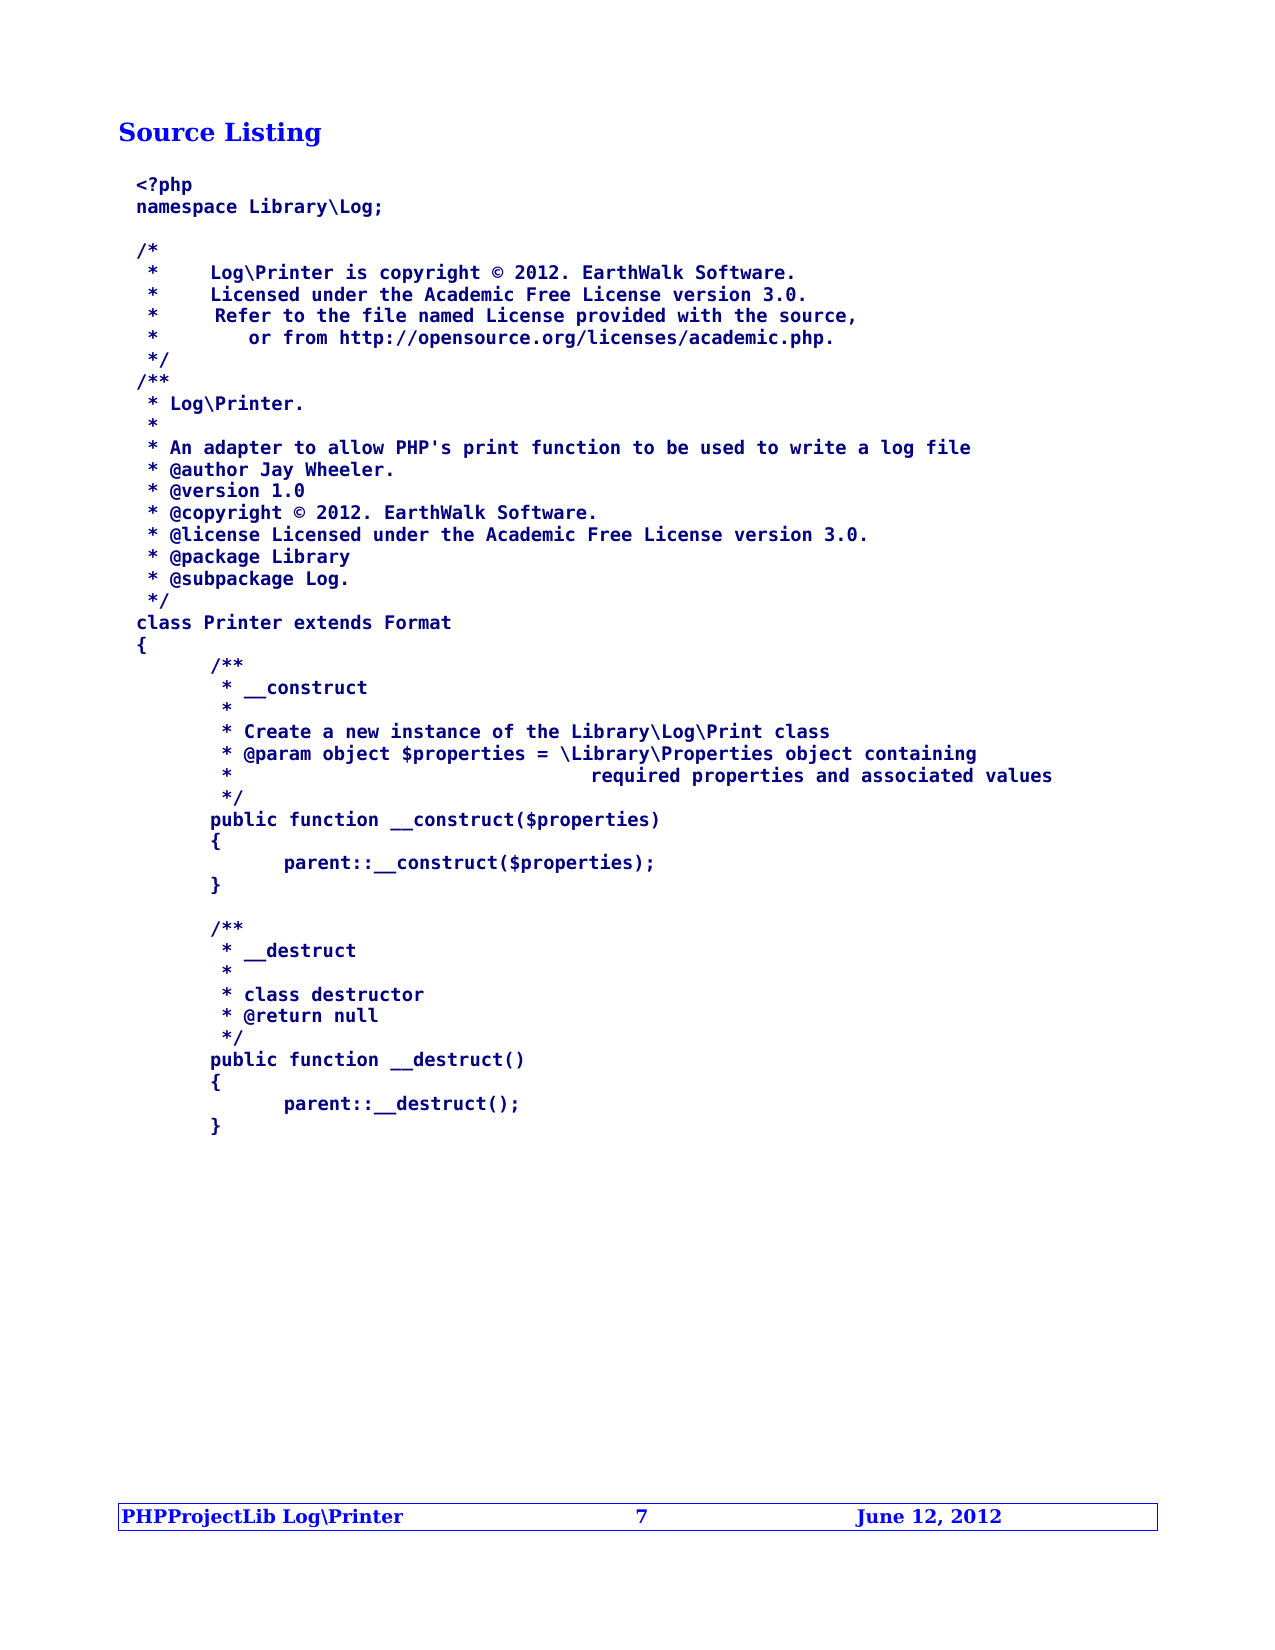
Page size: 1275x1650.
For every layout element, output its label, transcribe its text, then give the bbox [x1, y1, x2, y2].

list * An adapter to allow PHP's print function to be used to write a log file [136, 437, 1157, 458]
list * @subpackage Log. [136, 568, 1157, 590]
list * required properties and associated values [136, 765, 1157, 787]
list * [136, 699, 1157, 721]
list * @copyright © 2012. EarthWalk Software. [136, 502, 1157, 524]
list public function __construct($properties) [136, 808, 1157, 830]
list * Log\Printer is copyright © 2012. EarthWalk Software. [136, 262, 1157, 283]
list parent::__construct($properties); [136, 852, 1157, 874]
list * __destruct [136, 940, 1157, 962]
list * Licensed under the Academic Free License version 3.0. [136, 283, 1157, 305]
list * Log\Printer. [136, 393, 1157, 415]
list * class destructor [136, 983, 1157, 1005]
list * or from http://opensource.org/licenses/academic.php. [136, 327, 1157, 349]
list /** [136, 655, 1157, 677]
list * @author Jay Wheeler. [136, 458, 1157, 480]
list /** [136, 918, 1157, 940]
title Source Listing [118, 118, 1157, 147]
list * Refer to the file named License provided with the source, [136, 305, 1157, 327]
list class Printer extends Format [136, 612, 1157, 633]
list } [136, 1115, 1157, 1137]
list */ [136, 349, 1157, 371]
list parent::__destruct(); [136, 1093, 1157, 1115]
list <?php [136, 174, 1157, 196]
list { [136, 830, 1157, 852]
list * Create a new instance of the Library\Log\Print class [136, 721, 1157, 743]
list */ [136, 787, 1157, 808]
list */ [136, 590, 1157, 612]
list * [136, 962, 1157, 983]
list /* [136, 240, 1157, 262]
list * __construct [136, 677, 1157, 699]
list /** [136, 371, 1157, 393]
list { [136, 1071, 1157, 1093]
list * @return null [136, 1005, 1157, 1027]
list */ [136, 1027, 1157, 1049]
list { [136, 633, 1157, 655]
list * @package Library [136, 546, 1157, 568]
list public function __destruct() [136, 1049, 1157, 1071]
list * @param object $properties = \Library\Properties object containing [136, 743, 1157, 765]
list } [136, 874, 1157, 896]
list * @license Licensed under the Academic Free License version 3.0. [136, 524, 1157, 546]
list * [136, 415, 1157, 437]
list * @version 1.0 [136, 480, 1157, 502]
list namespace Library\Log; [136, 196, 1157, 218]
